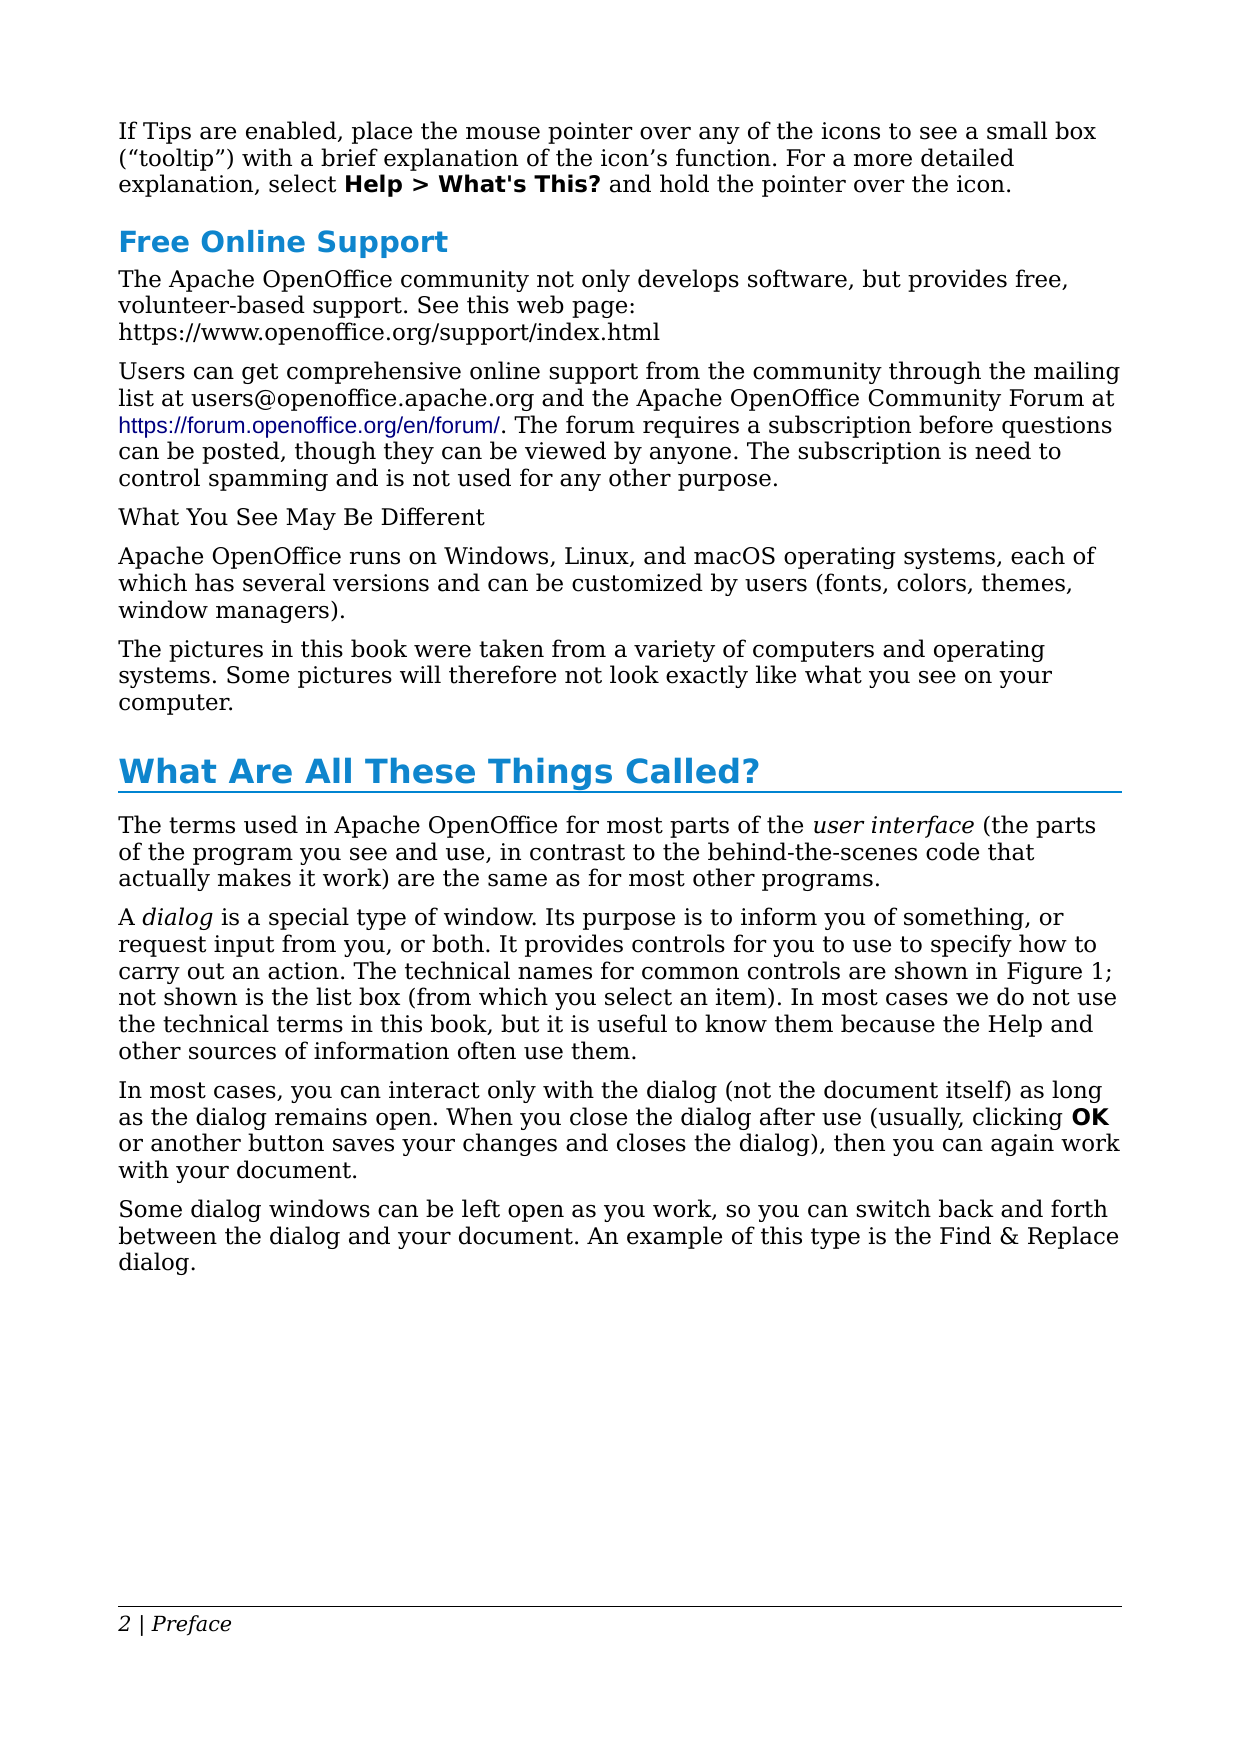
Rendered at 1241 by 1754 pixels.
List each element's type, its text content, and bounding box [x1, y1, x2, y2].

subtitle What Are All These Things Called? [118, 752, 1122, 791]
text The pictures in this book were taken from a variety of computers and operating systems. Some pictures will therefore not look exactly like what you see on your computer. [118, 636, 1122, 716]
subtitle Free Online Support [118, 225, 1122, 259]
text In most cases, you can interact only with the dialog (not the document itself) as long as the dialog remains open. When you close the dialog after use (usually, clicking OK or another button saves your changes and closes the dialog), then you can again work with your document. [118, 1077, 1122, 1184]
text The Apache OpenOffice community not only develops software, but provides free, volunteer-based support. See this web page: https://www.openoffice.org/support/index.html [118, 266, 1122, 346]
text A dialog is a special type of window. Its purpose is to inform you of something, or request input from you, or both. It provides controls for you to use to specify how to carry out an action. The technical names for common controls are shown in Figure 1; not shown is the list box (from which you select an item). In most cases we do not use the technical terms in this book, but it is useful to know them because the Help and other sources of information often use them. [118, 904, 1122, 1064]
text Apache OpenOffice runs on Windows, Linux, and macOS operating systems, each of which has several versions and can be customized by users (fonts, colors, themes, window managers). [118, 543, 1122, 623]
text Some dialog windows can be left open as you work, so you can switch back and forth between the dialog and your document. An example of this type is the Find & Replace dialog. [118, 1196, 1122, 1276]
text If Tips are enabled, place the mouse pointer over any of the icons to see a small box (“tooltip”) with a brief explanation of the icon’s function. For a more detailed explanation, select Help > What's This? and hold the pointer over the icon. [118, 118, 1122, 198]
text What You See May Be Different [118, 504, 1122, 531]
text The terms used in Apache OpenOffice for most parts of the user interface (the parts of the program you see and use, in contrast to the behind-the-scenes code that actually makes it work) are the same as for most other programs. [118, 812, 1122, 892]
text Users can get comprehensive online support from the community through the mailing list at users@openoffice.apache.org and the Apache OpenOffice Community Forum at https://forum.openoffice.org/en/forum/. The forum requires a subscription before questions can be posted, though they can be viewed by anyone. The subscription is need to control spamming and is not used for any other purpose. [118, 358, 1122, 492]
